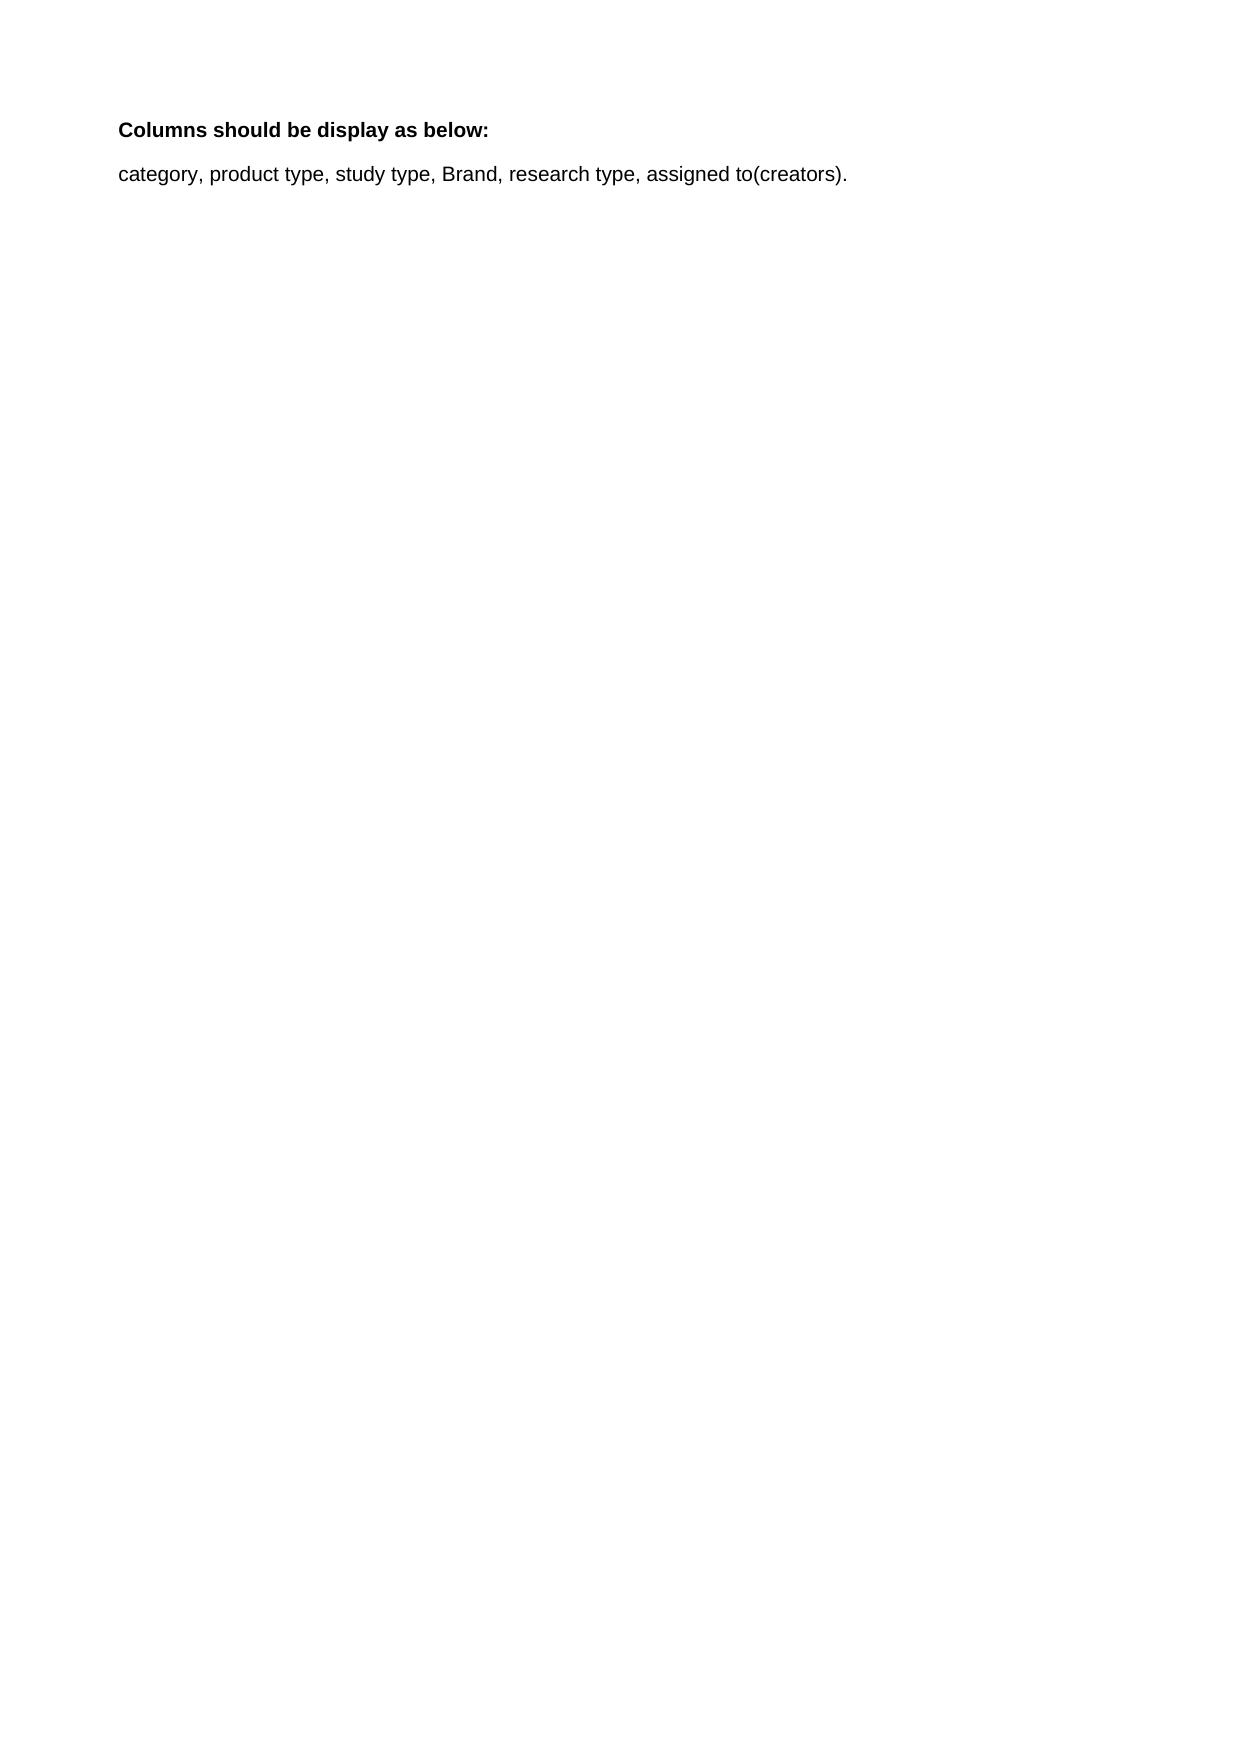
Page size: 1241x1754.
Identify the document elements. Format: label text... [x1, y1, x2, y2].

text category, product type, study type, Brand, research type, assigned to(creators). [118, 162, 1122, 186]
text Columns should be display as below: [118, 118, 1122, 142]
